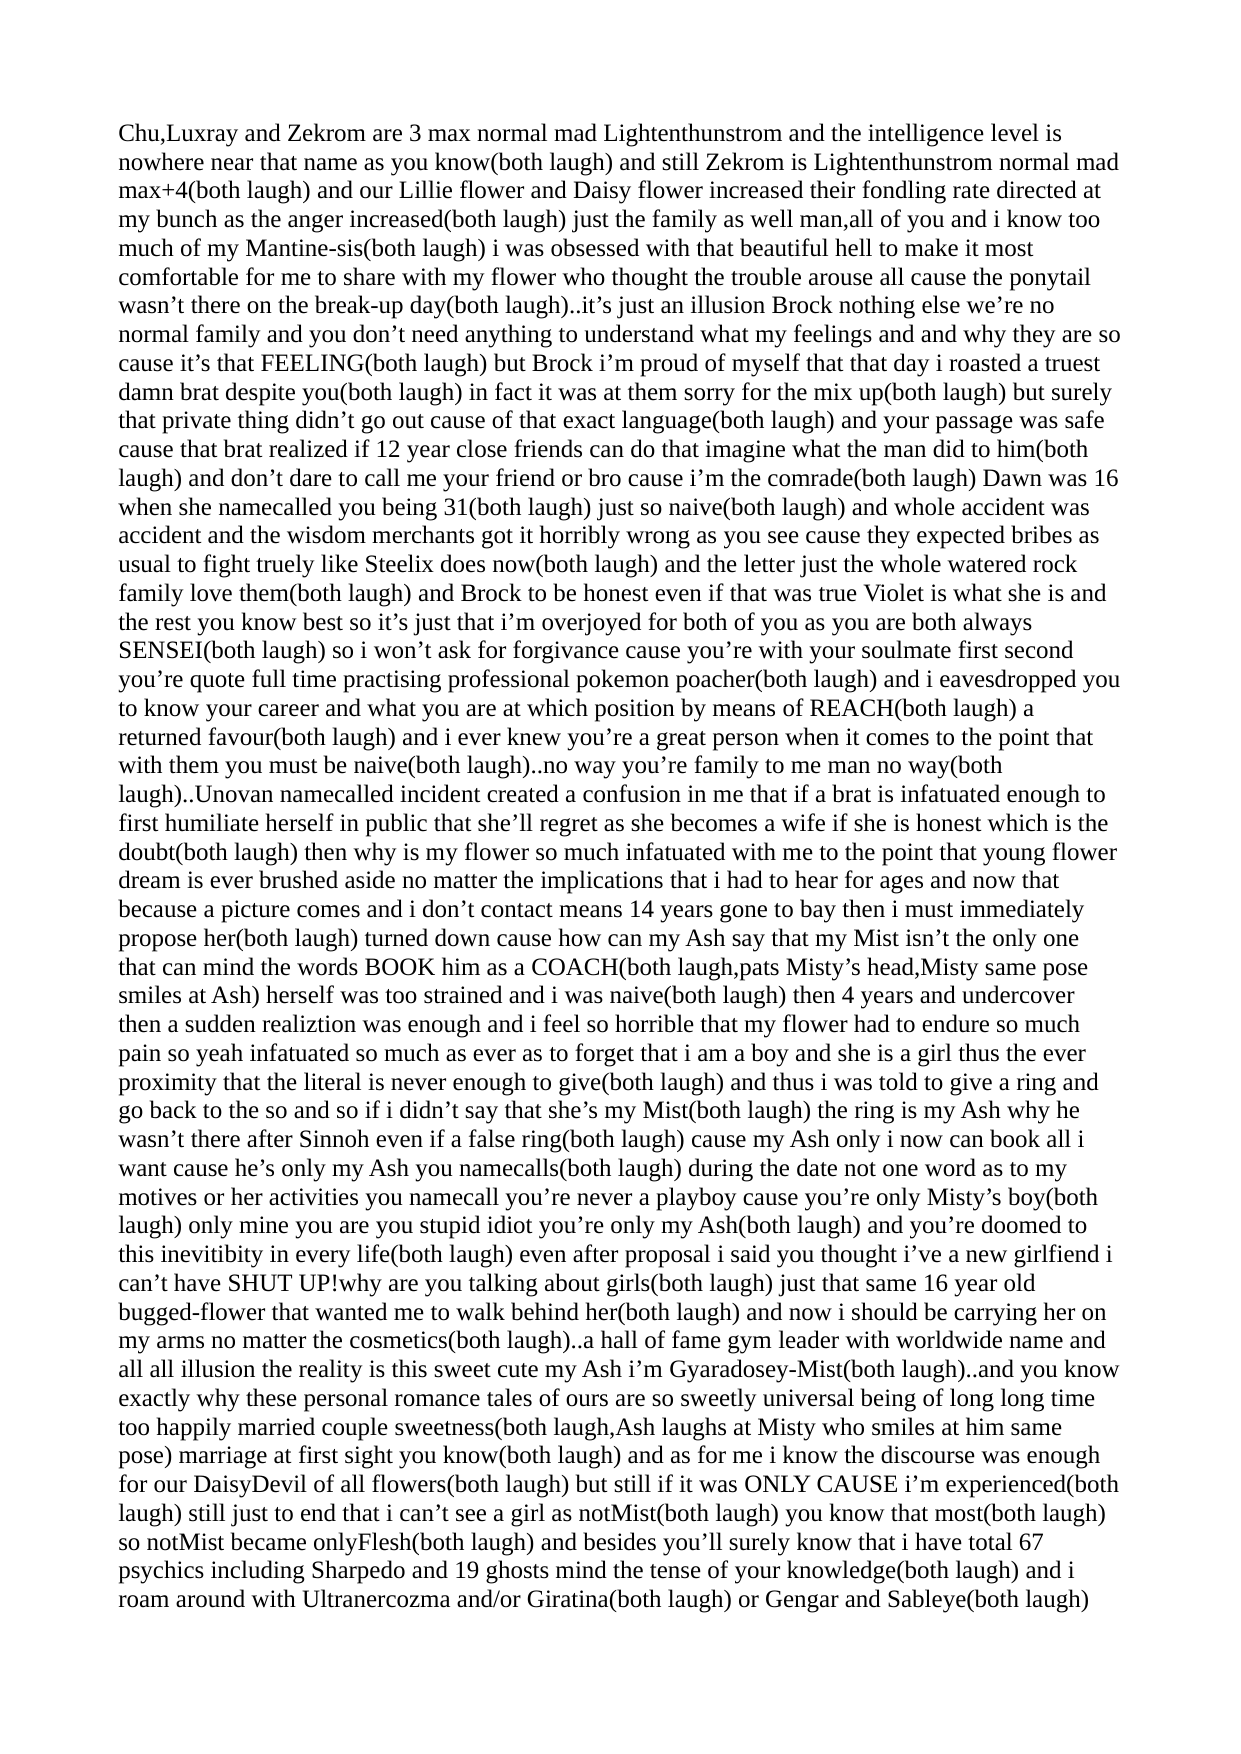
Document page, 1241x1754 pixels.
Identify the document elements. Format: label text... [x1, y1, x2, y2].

text Chu,Luxray and Zekrom are 3 max normal mad Lightenthunstrom and the intelligence level is nowhere near that name as you know(both laugh) and still Zekrom is Lightenthunstrom normal mad max+4(both laugh) and our Lillie flower and Daisy flower increased their fondling rate directed at my bunch as the anger increased(both laugh) just the family as well man,all of you and i know too much of my Mantine-sis(both laugh) i was obsessed with that beautiful hell to make it most comfortable for me to share with my flower who thought the trouble arouse all cause the ponytail wasn’t there on the break-up day(both laugh)..it’s just an illusion Brock nothing else we’re no normal family and you don’t need anything to understand what my feelings and and why they are so cause it’s that FEELING(both laugh) but Brock i’m proud of myself that that day i roasted a truest damn brat despite you(both laugh) in fact it was at them sorry for the mix up(both laugh) but surely that private thing didn’t go out cause of that exact language(both laugh) and your passage was safe cause that brat realized if 12 year close friends can do that imagine what the man did to him(both laugh) and don’t dare to call me your friend or bro cause i’m the comrade(both laugh) Dawn was 16 when she namecalled you being 31(both laugh) just so naive(both laugh) and whole accident was accident and the wisdom merchants got it horribly wrong as you see cause they expected bribes as usual to fight truely like Steelix does now(both laugh) and the letter just the whole watered rock family love them(both laugh) and Brock to be honest even if that was true Violet is what she is and the rest you know best so it’s just that i’m overjoyed for both of you as you are both always SENSEI(both laugh) so i won’t ask for forgivance cause you’re with your soulmate first second you’re quote full time practising professional pokemon poacher(both laugh) and i eavesdropped you to know your career and what you are at which position by means of REACH(both laugh) a returned favour(both laugh) and i ever knew you’re a great person when it comes to the point that with them you must be naive(both laugh)..no way you’re family to me man no way(both laugh)..Unovan namecalled incident created a confusion in me that if a brat is infatuated enough to first humiliate herself in public that she’ll regret as she becomes a wife if she is honest which is the doubt(both laugh) then why is my flower so much infatuated with me to the point that young flower dream is ever brushed aside no matter the implications that i had to hear for ages and now that because a picture comes and i don’t contact means 14 years gone to bay then i must immediately propose her(both laugh) turned down cause how can my Ash say that my Mist isn’t the only one that can mind the words BOOK him as a COACH(both laugh,pats Misty’s head,Misty same pose smiles at Ash) herself was too strained and i was naive(both laugh) then 4 years and undercover then a sudden realiztion was enough and i feel so horrible that my flower had to endure so much pain so yeah infatuated so much as ever as to forget that i am a boy and she is a girl thus the ever proximity that the literal is never enough to give(both laugh) and thus i was told to give a ring and go back to the so and so if i didn’t say that she’s my Mist(both laugh) the ring is my Ash why he wasn’t there after Sinnoh even if a false ring(both laugh) cause my Ash only i now can book all i want cause he’s only my Ash you namecalls(both laugh) during the date not one word as to my motives or her activities you namecall you’re never a playboy cause you’re only Misty’s boy(both laugh) only mine you are you stupid idiot you’re only my Ash(both laugh) and you’re doomed to this inevitibity in every life(both laugh) even after proposal i said you thought i’ve a new girlfiend i can’t have SHUT UP!why are you talking about girls(both laugh) just that same 16 year old bugged-flower that wanted me to walk behind her(both laugh) and now i should be carrying her on my arms no matter the cosmetics(both laugh)..a hall of fame gym leader with worldwide name and all all illusion the reality is this sweet cute my Ash i’m Gyaradosey-Mist(both laugh)..and you know exactly why these personal romance tales of ours are so sweetly universal being of long long time too happily married couple sweetness(both laugh,Ash laughs at Misty who smiles at him same pose) marriage at first sight you know(both laugh) and as for me i know the discourse was enough for our DaisyDevil of all flowers(both laugh) but still if it was ONLY CAUSE i’m experienced(both laugh) still just to end that i can’t see a girl as notMist(both laugh) you know that most(both laugh) so notMist became onlyFlesh(both laugh) and besides you’ll surely know that i have total 67 psychics including Sharpedo and 19 ghosts mind the tense of your knowledge(both laugh) and i roam around with Ultranercozma and/or Giratina(both laugh) or Gengar and Sableye(both laugh) [118, 118, 1122, 1613]
